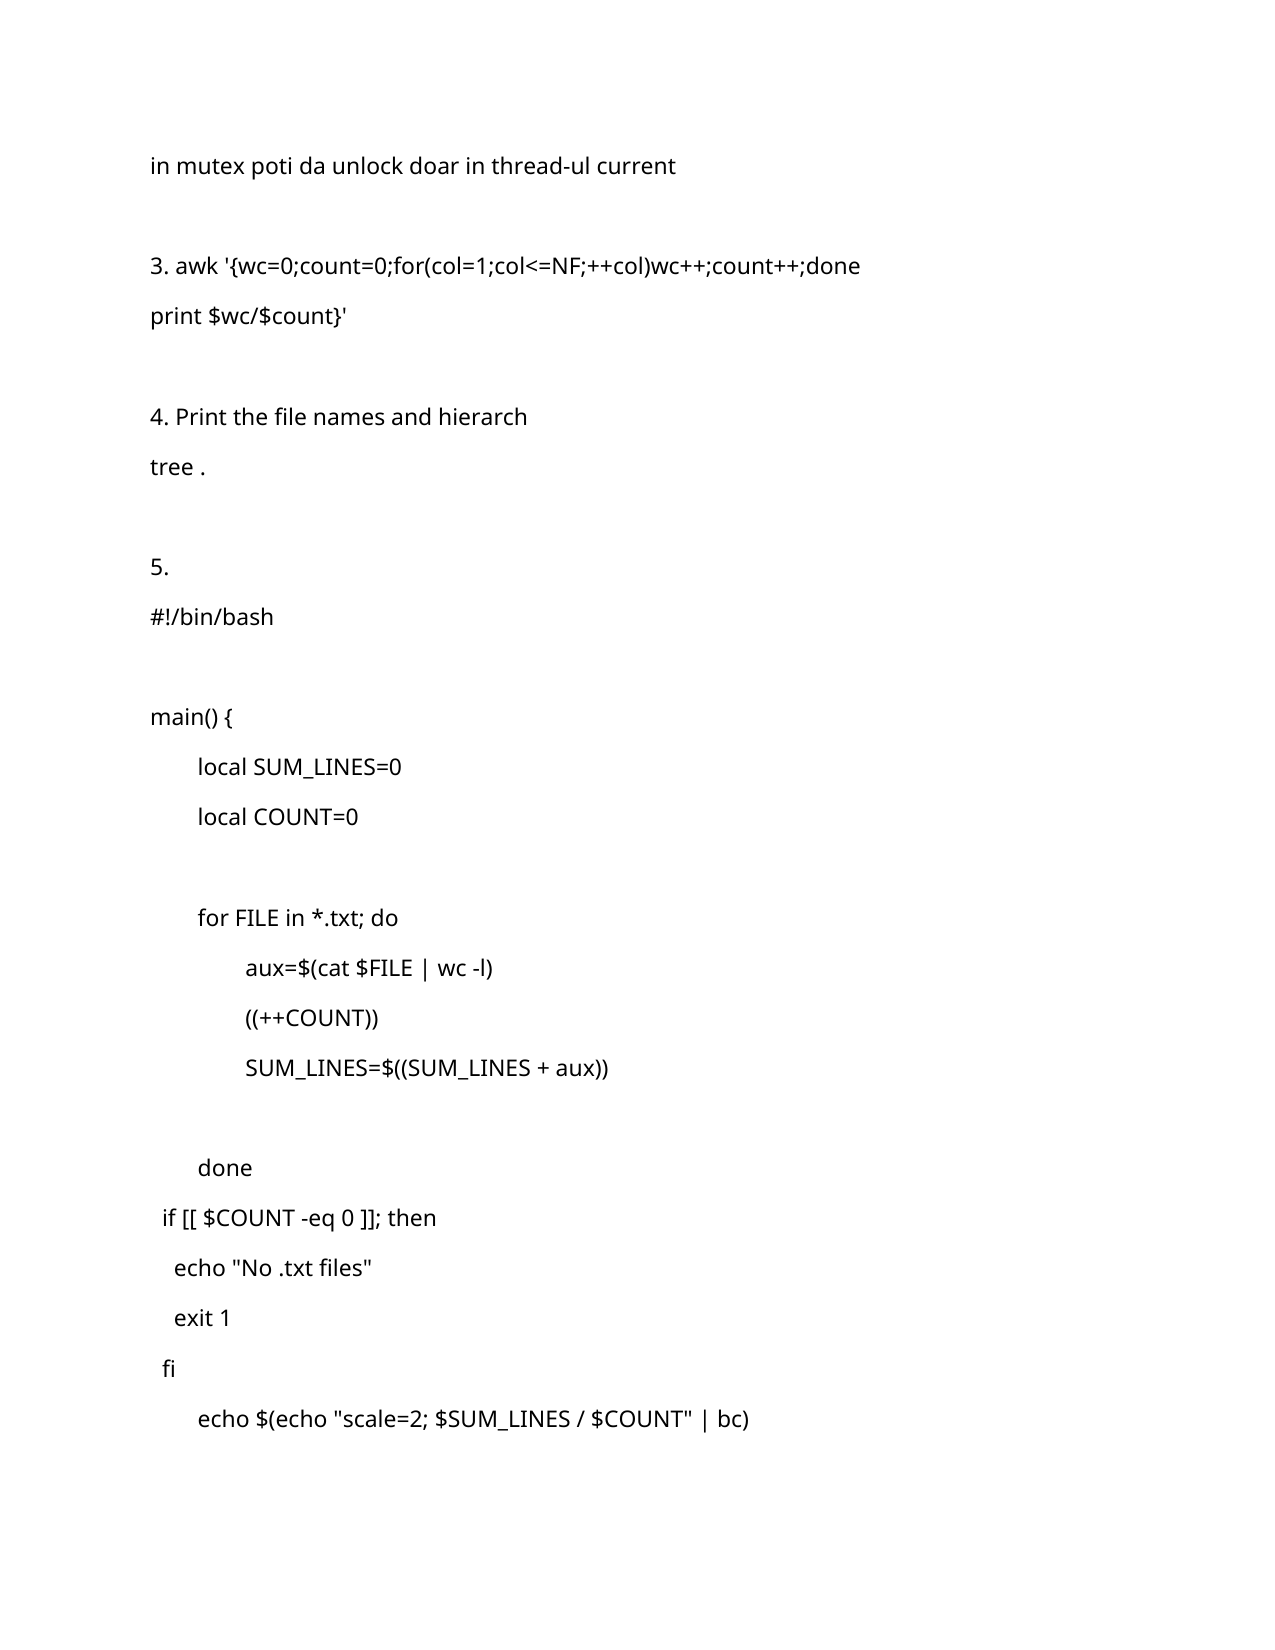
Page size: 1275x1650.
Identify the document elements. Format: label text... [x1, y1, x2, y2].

text fi [150, 1352, 1125, 1384]
text SUM_LINES=$((SUM_LINES + aux)) [150, 1052, 1125, 1083]
text done [150, 1152, 1125, 1183]
text exit 1 [150, 1302, 1125, 1334]
text 4. Print the file names and hierarch [150, 401, 1125, 432]
text print $wc/$count}' [150, 300, 1125, 332]
text tree . [150, 451, 1125, 482]
text if [[ $COUNT -eq 0 ]]; then [150, 1202, 1125, 1233]
text in mutex poti da unlock doar in thread-ul current [150, 150, 1125, 181]
text ((++COUNT)) [150, 1002, 1125, 1033]
text main() { [150, 701, 1125, 732]
text local SUM_LINES=0 [150, 751, 1125, 782]
text for FILE in *.txt; do [150, 902, 1125, 933]
text local COUNT=0 [150, 801, 1125, 833]
text 3. awk '{wc=0;count=0;for(col=1;col<=NF;++col)wc++;count++;done [150, 250, 1125, 281]
text 5. [150, 551, 1125, 582]
text aux=$(cat $FILE | wc -l) [150, 952, 1125, 983]
text echo "No .txt files" [150, 1252, 1125, 1283]
text #!/bin/bash [150, 601, 1125, 632]
text echo $(echo "scale=2; $SUM_LINES / $COUNT" | bc) [150, 1403, 1125, 1434]
